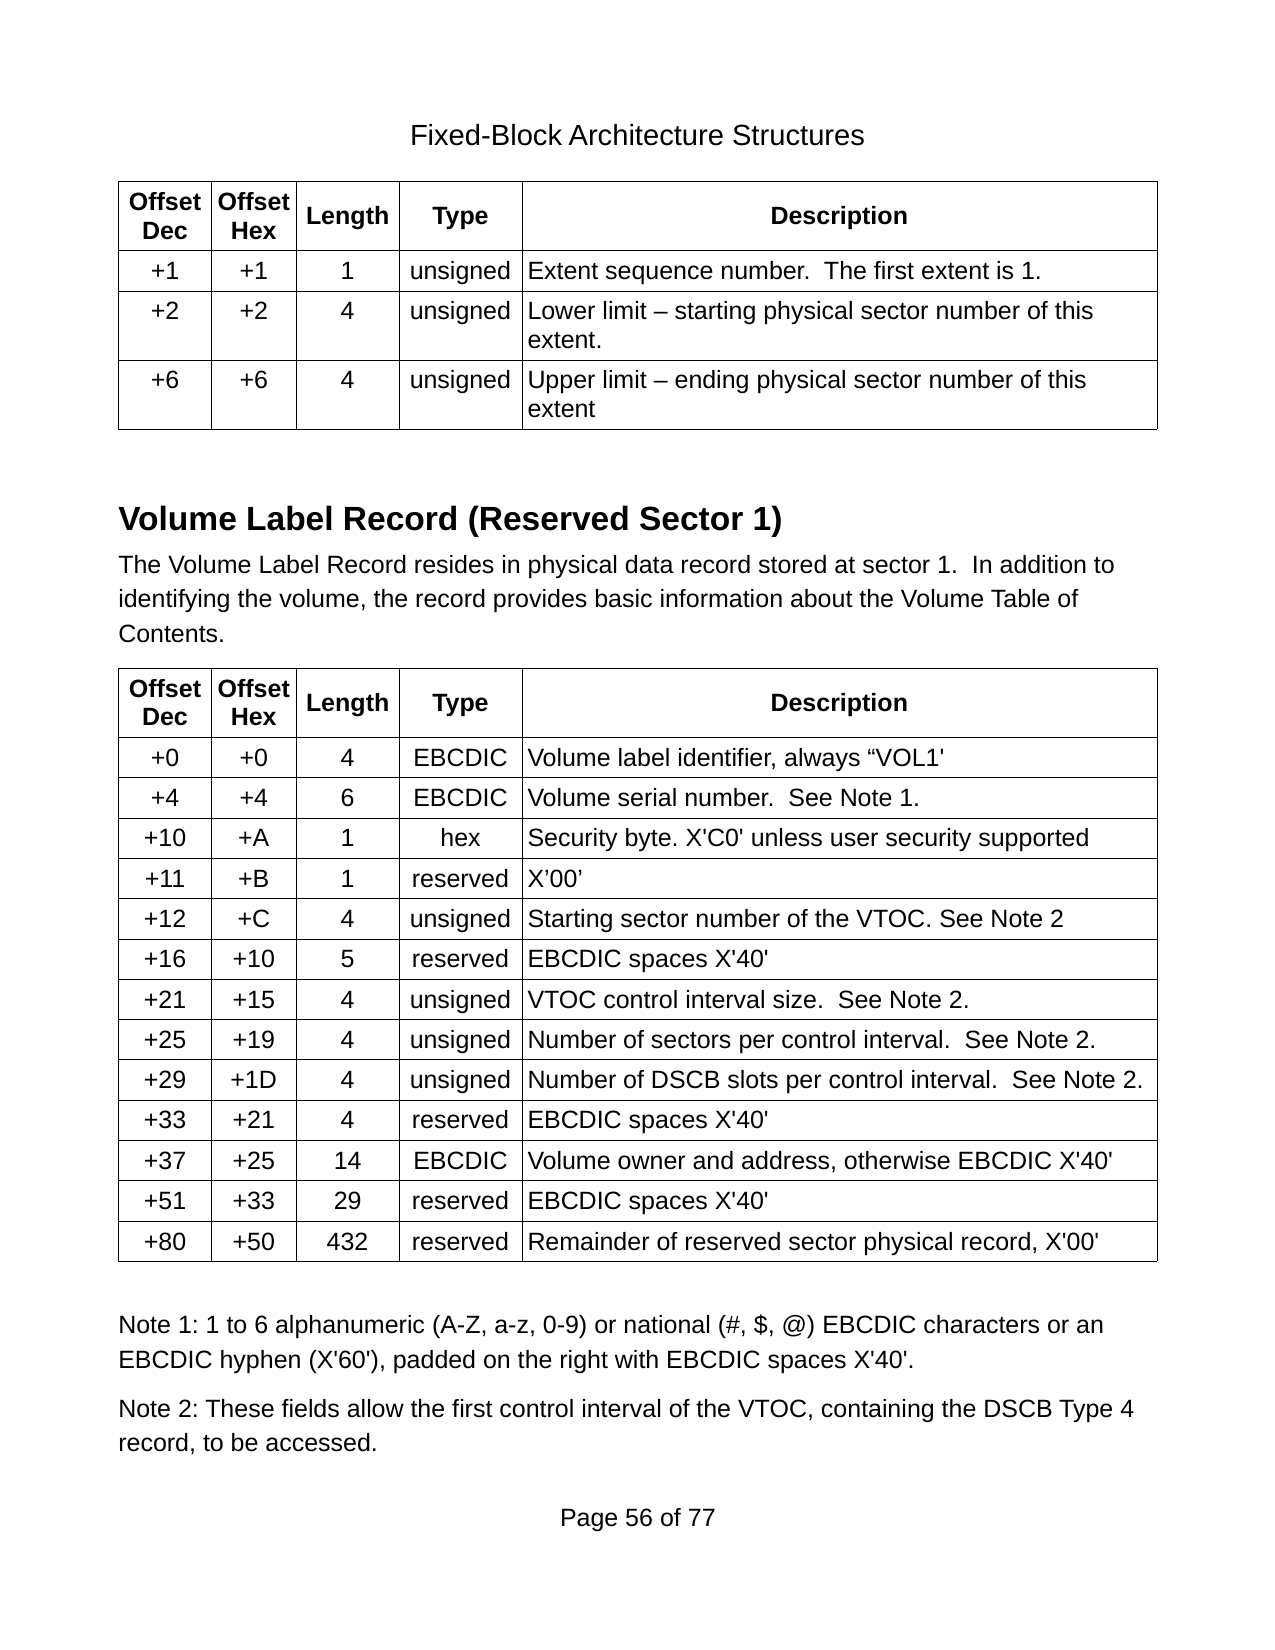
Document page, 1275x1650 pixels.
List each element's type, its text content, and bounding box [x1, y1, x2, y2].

text The Volume Label Record resides in physical data record stored at sector 1. In addition to identifying the volume, the record provides basic information about the Volume Table of Contents. [118, 550, 1157, 647]
table_cell Lower limit – starting physical sector number of this extent. [523, 292, 1157, 359]
table_cell X’00’ [523, 859, 1157, 898]
table_cell 4 [297, 292, 399, 359]
table_cell 6 [297, 778, 399, 817]
table_cell +25 [212, 1141, 296, 1180]
table_cell +10 [212, 940, 296, 979]
table_cell unsigned [400, 1020, 522, 1059]
table_cell 4 [297, 361, 399, 429]
table_header Length [297, 182, 399, 250]
table_cell unsigned [400, 899, 522, 938]
table_cell EBCDIC spaces X'40' [523, 1181, 1157, 1221]
table_cell reserved [400, 940, 522, 979]
table_cell +80 [119, 1222, 211, 1261]
table_cell EBCDIC [400, 778, 522, 817]
table_cell +21 [212, 1101, 296, 1140]
table_cell reserved [400, 1181, 522, 1221]
table_header Offset Hex [212, 182, 296, 250]
table_cell Number of sectors per control interval. See Note 2. [523, 1020, 1157, 1059]
table_cell +B [212, 859, 296, 898]
table_cell Remainder of reserved sector physical record, X'00' [523, 1222, 1157, 1261]
table_header Offset Dec [119, 182, 211, 250]
table_cell 1 [297, 859, 399, 898]
table_cell +0 [212, 738, 296, 777]
table_cell Volume label identifier, always “VOL1' [523, 738, 1157, 777]
table_header Offset Dec [119, 669, 211, 737]
table_cell +19 [212, 1020, 296, 1059]
table_cell 4 [297, 738, 399, 777]
table_cell 5 [297, 940, 399, 979]
table_cell 4 [297, 899, 399, 938]
table_cell reserved [400, 1101, 522, 1140]
table_cell +15 [212, 980, 296, 1019]
table_cell 14 [297, 1141, 399, 1180]
table_cell +1D [212, 1060, 296, 1100]
table_header Offset Hex [212, 669, 296, 737]
table_cell +33 [212, 1181, 296, 1221]
table_header Description [523, 669, 1157, 737]
table_cell +21 [119, 980, 211, 1019]
table_cell Starting sector number of the VTOC. See Note 2 [523, 899, 1157, 938]
table_cell 4 [297, 1020, 399, 1059]
table_cell unsigned [400, 292, 522, 359]
table_cell Extent sequence number. The first extent is 1. [523, 251, 1157, 291]
table_cell +11 [119, 859, 211, 898]
table_header Type [400, 182, 522, 250]
table_cell 1 [297, 251, 399, 291]
table_cell +50 [212, 1222, 296, 1261]
table_cell Volume owner and address, otherwise EBCDIC X'40' [523, 1141, 1157, 1180]
table_header Length [297, 669, 399, 737]
table_cell EBCDIC [400, 1141, 522, 1180]
table_cell +4 [119, 778, 211, 817]
table_cell EBCDIC [400, 738, 522, 777]
table_cell +2 [212, 292, 296, 359]
table_cell +51 [119, 1181, 211, 1221]
table_cell reserved [400, 859, 522, 898]
table_cell Volume serial number. See Note 1. [523, 778, 1157, 817]
table_cell +C [212, 899, 296, 938]
table_cell EBCDIC spaces X'40' [523, 940, 1157, 979]
table_cell +0 [119, 738, 211, 777]
table_cell +29 [119, 1060, 211, 1100]
table_cell 432 [297, 1222, 399, 1261]
table_cell +4 [212, 778, 296, 817]
table_cell unsigned [400, 1060, 522, 1100]
table_cell +25 [119, 1020, 211, 1059]
table_cell +12 [119, 899, 211, 938]
text Note 2: These fields allow the first control interval of the VTOC, containing the DSCB Type 4 record, to be accessed. [118, 1394, 1157, 1457]
table_cell +16 [119, 940, 211, 979]
table_cell hex [400, 819, 522, 858]
table_cell +2 [119, 292, 211, 359]
table_cell unsigned [400, 251, 522, 291]
table_cell 4 [297, 1060, 399, 1100]
table_cell VTOC control interval size. See Note 2. [523, 980, 1157, 1019]
table_cell 4 [297, 980, 399, 1019]
table_cell 29 [297, 1181, 399, 1221]
table_cell unsigned [400, 980, 522, 1019]
table_cell +37 [119, 1141, 211, 1180]
subtitle Volume Label Record (Reserved Sector 1) [118, 499, 1157, 537]
table_cell +A [212, 819, 296, 858]
table_cell EBCDIC spaces X'40' [523, 1101, 1157, 1140]
table_cell +6 [212, 361, 296, 429]
table_cell reserved [400, 1222, 522, 1261]
table_cell +1 [119, 251, 211, 291]
table_cell +1 [212, 251, 296, 291]
text Note 1: 1 to 6 alphanumeric (A-Z, a-z, 0-9) or national (#, $, @) EBCDIC characters or an EBCDIC hyphen (X'60'), padded on the right with EBCDIC spaces X'40'. [118, 1310, 1157, 1373]
table_cell Number of DSCB slots per control interval. See Note 2. [523, 1060, 1157, 1100]
table_cell +10 [119, 819, 211, 858]
table_cell unsigned [400, 361, 522, 429]
table_cell 4 [297, 1101, 399, 1140]
table_cell Upper limit – ending physical sector number of this extent [523, 361, 1157, 429]
table_cell Security byte. X'C0' unless user security supported [523, 819, 1157, 858]
table_cell +6 [119, 361, 211, 429]
table_header Description [523, 182, 1157, 250]
table_cell 1 [297, 819, 399, 858]
table_header Type [400, 669, 522, 737]
table_cell +33 [119, 1101, 211, 1140]
